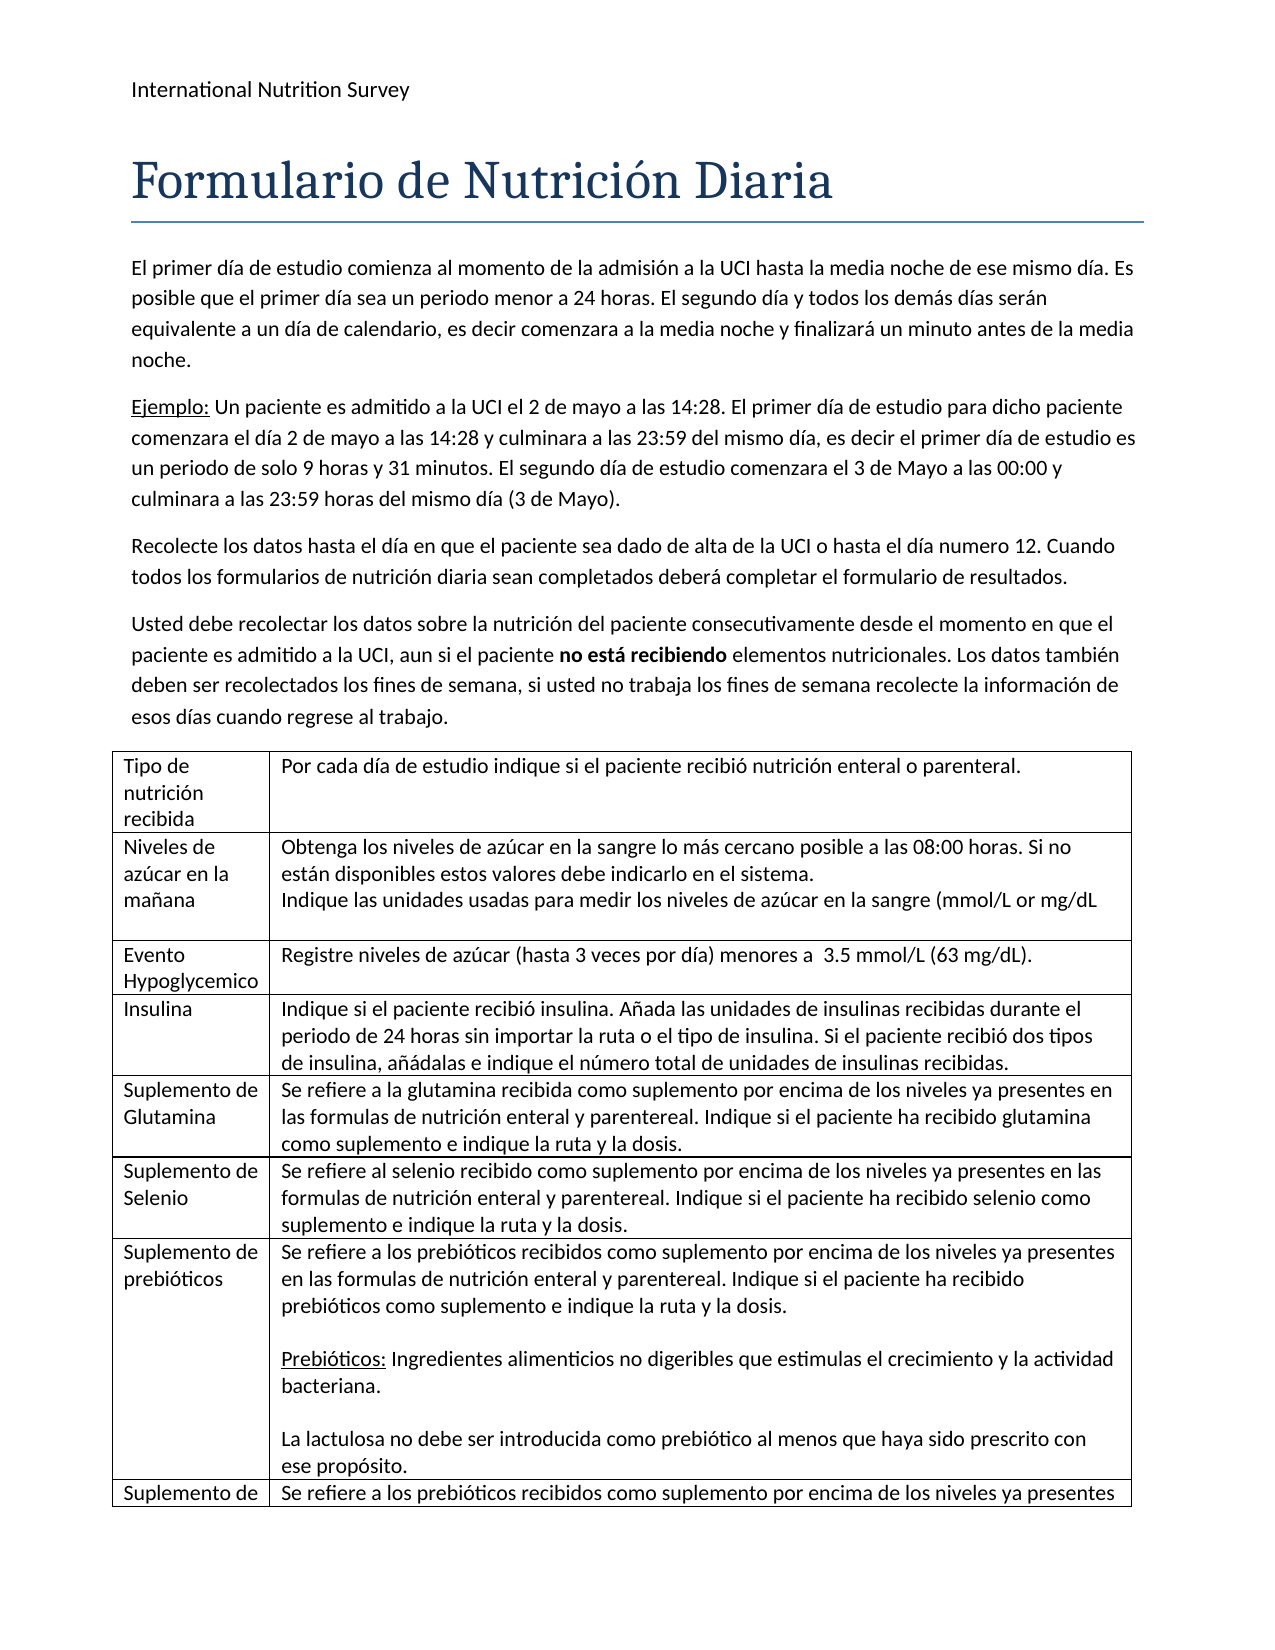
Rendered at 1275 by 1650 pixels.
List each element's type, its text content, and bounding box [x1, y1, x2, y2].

table_cell Niveles de azúcar en la mañana [113, 833, 269, 940]
table_cell Obtenga los niveles de azúcar en la sangre lo más cercano posible a las 08:00 horas. Si no están disponibles estos valores debe indicarlo en el sistema. Indique las unidades usadas para medir los niveles de azúcar en la sangre (mmol/L or mg/dL [270, 833, 1131, 940]
text Recolecte los datos hasta el día en que el paciente sea dado de alta de la UCI o hasta el día numero 12. Cuando todos los formularios de nutrición diaria sean completados deberá completar el formulario de resultados. [131, 532, 1144, 589]
subtitle Formulario de Nutrición Diaria [131, 150, 1144, 221]
table_cell Suplemento de [113, 1480, 269, 1506]
text El primer día de estudio comienza al momento de la admisión a la UCI hasta la media noche de ese mismo día. Es posible que el primer día sea un periodo menor a 24 horas. El segundo día y todos los demás días serán equivalente a un día de calendario, es decir comenzara a la media noche y finalizará un minuto antes de la media noche. [131, 254, 1144, 372]
table_cell Suplemento de Selenio [113, 1158, 269, 1237]
table_cell Se refiere a los prebióticos recibidos como suplemento por encima de los niveles ya presentes en las formulas de nutrición enteral y parentereal. Indique si el paciente ha recibido prebióticos como suplemento e indique la ruta y la dosis. Prebióticos: Ingredientes alimenticios no digeribles que estimulas el crecimiento y la actividad bacteriana. La lactulosa no debe ser introducida como prebiótico al menos que haya sido prescrito con ese propósito. [270, 1239, 1131, 1478]
text Ejemplo: Un paciente es admitido a la UCI el 2 de mayo a las 14:28. El primer día de estudio para dicho paciente comenzara el día 2 de mayo a las 14:28 y culminara a las 23:59 del mismo día, es decir el primer día de estudio es un periodo de solo 9 horas y 31 minutos. El segundo día de estudio comenzara el 3 de Mayo a las 00:00 y culminara a las 23:59 horas del mismo día (3 de Mayo). [131, 393, 1144, 512]
table_header Por cada día de estudio indique si el paciente recibió nutrición enteral o parenteral. [270, 752, 1131, 832]
table_cell Se refiere a la glutamina recibida como suplemento por encima de los niveles ya presentes en las formulas de nutrición enteral y parentereal. Indique si el paciente ha recibido glutamina como suplemento e indique la ruta y la dosis. [270, 1076, 1131, 1156]
table_cell Suplemento de Glutamina [113, 1076, 269, 1156]
table_header Tipo de nutrición recibida [113, 752, 269, 832]
table_cell Evento Hypoglycemico [113, 941, 269, 994]
table_cell Suplemento de prebióticos [113, 1239, 269, 1478]
table_cell Registre niveles de azúcar (hasta 3 veces por día) menores a 3.5 mmol/L (63 mg/dL). [270, 941, 1131, 994]
text Usted debe recolectar los datos sobre la nutrición del paciente consecutivamente desde el momento en que el paciente es admitido a la UCI, aun si el paciente no está recibiendo elementos nutricionales. Los datos también deben ser recolectados los fines de semana, si usted no trabaja los fines de semana recolecte la información de esos días cuando regrese al trabajo. [131, 610, 1144, 730]
table_cell Insulina [113, 995, 269, 1075]
table_cell Se refiere a los prebióticos recibidos como suplemento por encima de los niveles ya presentes [270, 1480, 1131, 1506]
table_cell Se refiere al selenio recibido como suplemento por encima de los niveles ya presentes en las formulas de nutrición enteral y parentereal. Indique si el paciente ha recibido selenio como suplemento e indique la ruta y la dosis. [270, 1158, 1131, 1237]
table_cell Indique si el paciente recibió insulina. Añada las unidades de insulinas recibidas durante el periodo de 24 horas sin importar la ruta o el tipo de insulina. Si el paciente recibió dos tipos de insulina, añádalas e indique el número total de unidades de insulinas recibidas. [270, 995, 1131, 1075]
